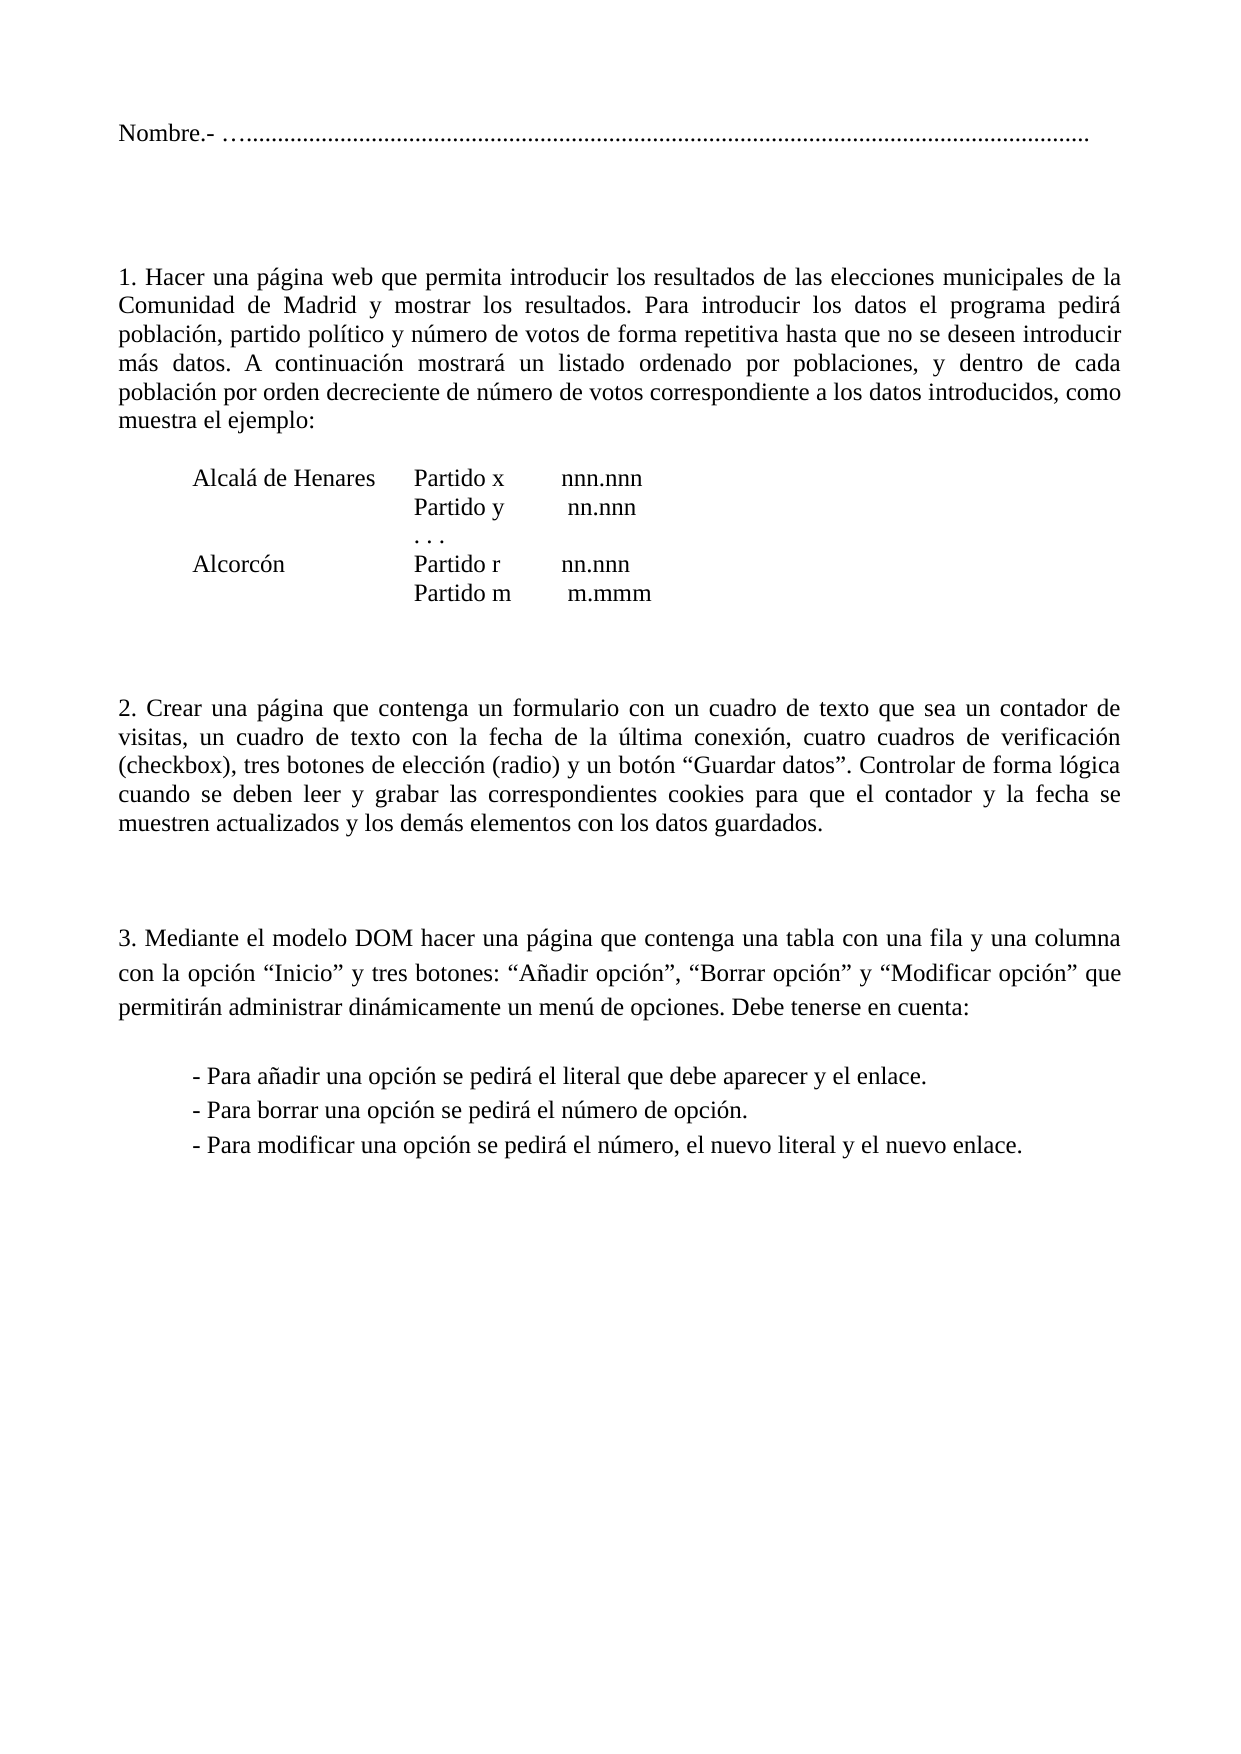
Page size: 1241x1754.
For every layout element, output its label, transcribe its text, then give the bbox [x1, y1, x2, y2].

text Partido y nn.nnn [118, 492, 1122, 521]
text Partido m m.mmm [118, 578, 1122, 607]
text - Para modificar una opción se pedirá el número, el nuevo literal y el nuevo enlace. [118, 1130, 1122, 1159]
text - Para añadir una opción se pedirá el literal que debe aparecer y el enlace. [118, 1061, 1122, 1090]
text 3. Mediante el modelo DOM hacer una página que contenga una tabla con una fila y una columna con la opción “Inicio” y tres botones: “Añadir opción”, “Borrar opción” y “Modificar opción” que permitirán administrar dinámicamente un menú de opciones. Debe tenerse en cuenta: [118, 923, 1122, 1021]
text 1. Hacer una página web que permita introducir los resultados de las elecciones municipales de la Comunidad de Madrid y mostrar los resultados. Para introducir los datos el programa pedirá población, partido político y número de votos de forma repetitiva hasta que no se deseen introducir más datos. A continuación mostrará un listado ordenado por poblaciones, y dentro de cada población por orden decreciente de número de votos correspondiente a los datos introducidos, como muestra el ejemplo: [118, 262, 1122, 434]
text Alcorcón Partido r nn.nnn [118, 549, 1122, 578]
text Nombre.- …....................................................................................................................................... [118, 118, 1122, 147]
text . . . [118, 521, 1122, 549]
text - Para borrar una opción se pedirá el número de opción. [118, 1096, 1122, 1124]
text 2. Crear una página que contenga un formulario con un cuadro de texto que sea un contador de visitas, un cuadro de texto con la fecha de la última conexión, cuatro cuadros de verificación (checkbox), tres botones de elección (radio) y un botón “Guardar datos”. Controlar de forma lógica cuando se deben leer y grabar las correspondientes cookies para que el contador y la fecha se muestren actualizados y los demás elementos con los datos guardados. [118, 693, 1122, 837]
text Alcalá de Henares Partido x nnn.nnn [118, 463, 1122, 492]
